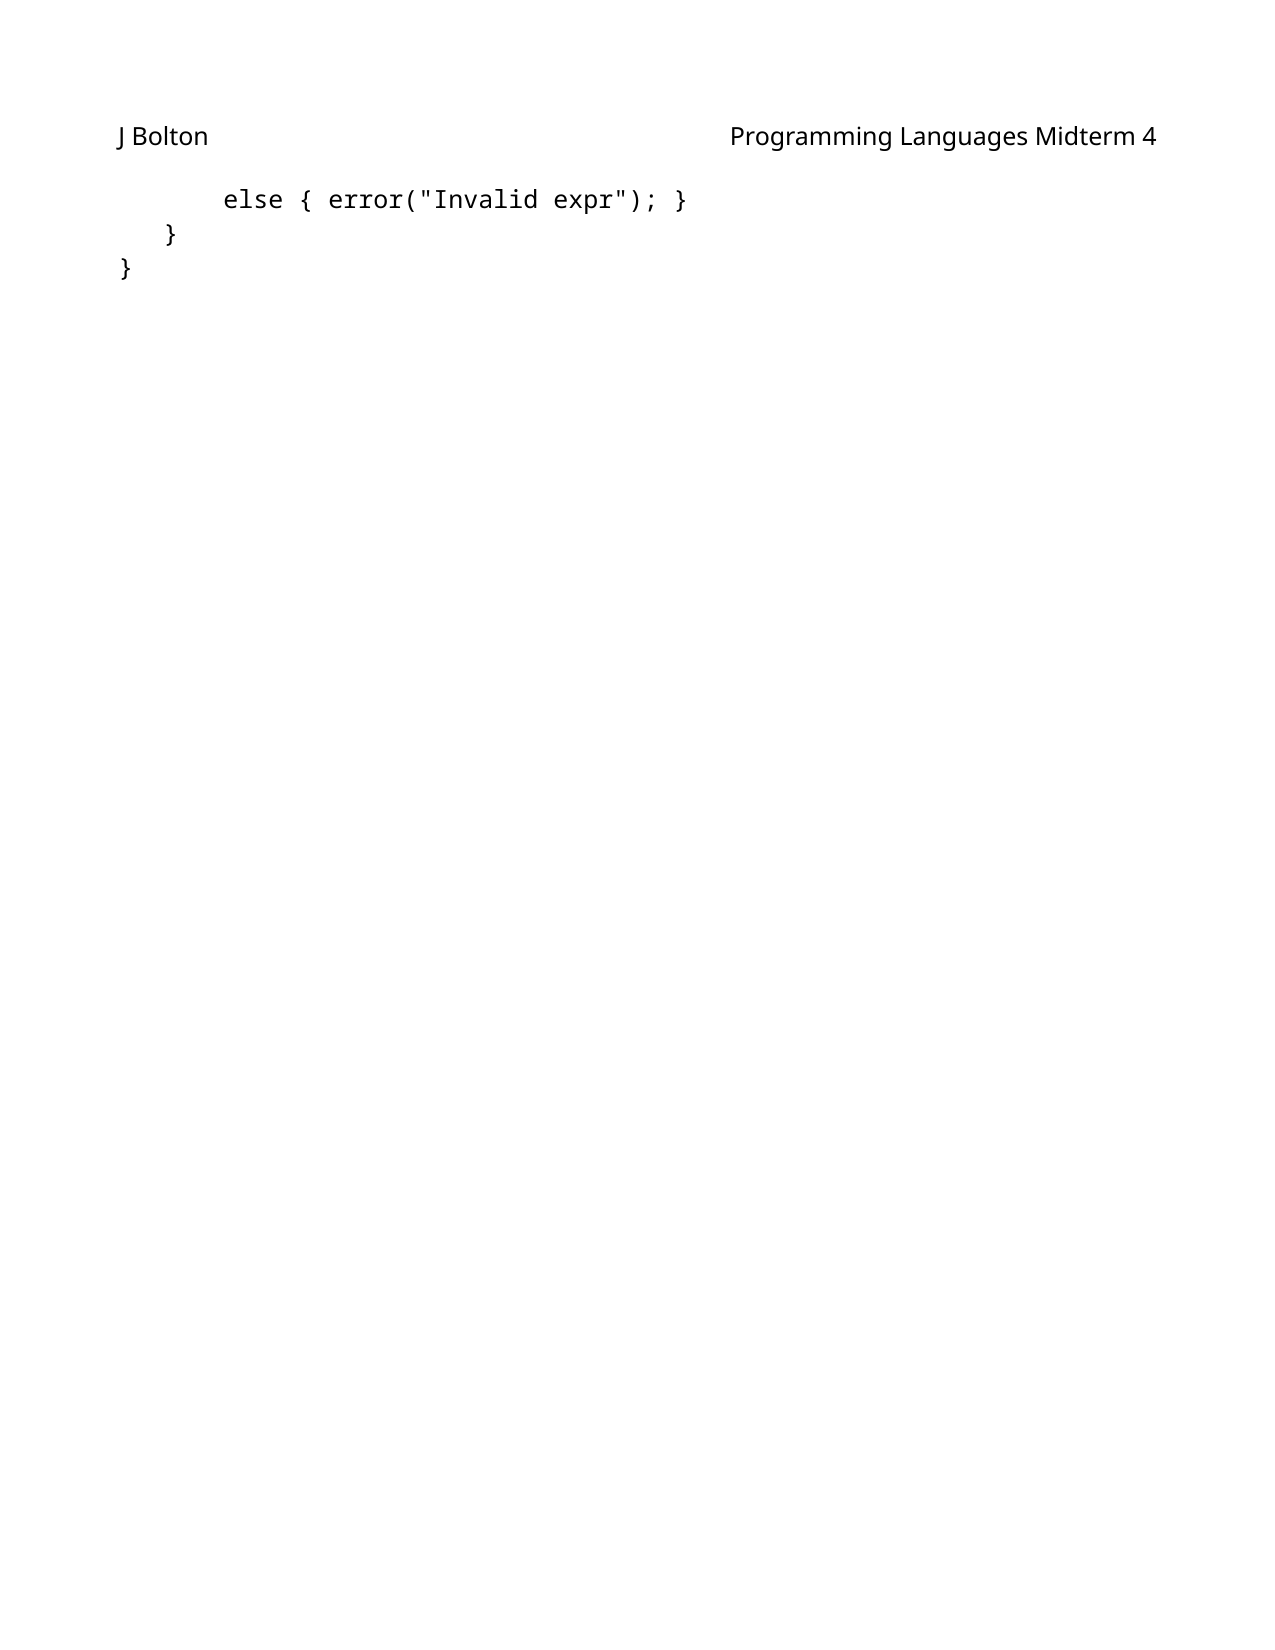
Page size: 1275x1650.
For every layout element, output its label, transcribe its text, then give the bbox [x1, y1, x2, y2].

text } [118, 216, 1157, 250]
text else { error("Invalid expr"); } [118, 182, 1157, 216]
text } [118, 250, 1157, 284]
